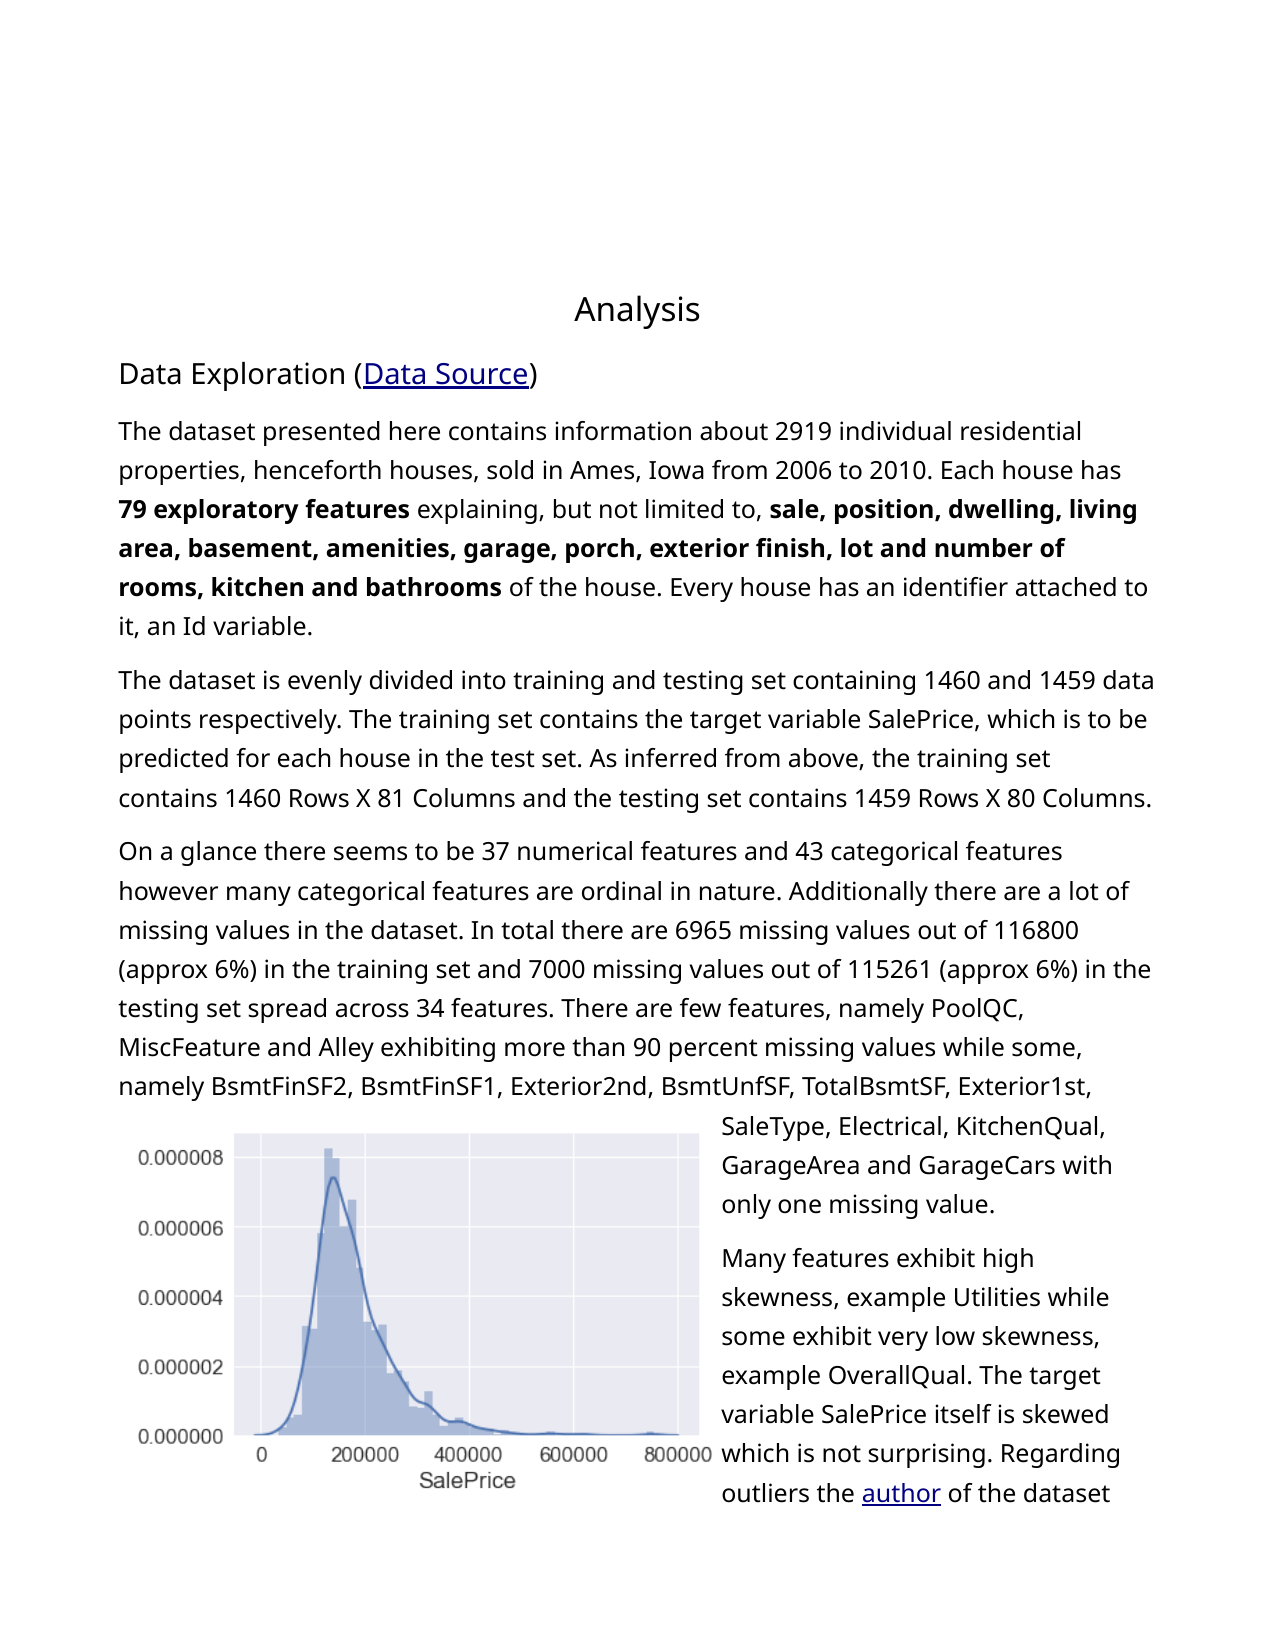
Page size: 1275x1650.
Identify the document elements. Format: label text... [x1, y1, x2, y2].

picture [127, 1125, 722, 1501]
text The dataset presented here contains information about 2919 individual residential properties, henceforth houses, sold in Ames, Iowa from 2006 to 2010. Each house has 79 exploratory features explaining, but not limited to, sale, position, dwelling, living area, basement, amenities, garage, porch, exterior finish, lot and number of rooms, kitchen and bathrooms of the house. Every house has an identifier attached to it, an Id variable. [118, 413, 1157, 643]
text Analysis [118, 286, 1157, 332]
text On a glance there seems to be 37 numerical features and 43 categorical features however many categorical features are ordinal in nature. Additionally there are a lot of missing values in the dataset. In total there are 6965 missing values out of 116800 (approx 6%) in the training set and 7000 missing values out of 115261 (approx 6%) in the testing set spread across 34 features. There are few features, namely PoolQC, MiscFeature and Alley exhibiting more than 90 percent missing values while some, namely BsmtFinSF2, BsmtFinSF1, Exterior2nd, BsmtUnfSF, TotalBsmtSF, Exterior1st, SaleType, Electrical, KitchenQual, GarageArea and GarageCars with only one missing value. [118, 834, 1157, 1221]
text The dataset is evenly divided into training and testing set containing 1460 and 1459 data points respectively. The training set contains the target variable SalePrice, which is to be predicted for each house in the test set. As inferred from above, the training set contains 1460 Rows X 81 Columns and the testing set contains 1459 Rows X 80 Columns. [118, 663, 1157, 814]
text Data Exploration (Data Source) [118, 353, 1157, 393]
text Many features exhibit high skewness, example Utilities while some exhibit very low skewness, example OverallQual. The target variable SalePrice itself is skewed which is not surprising. Regarding outliers the author of the dataset [118, 1240, 1157, 1509]
